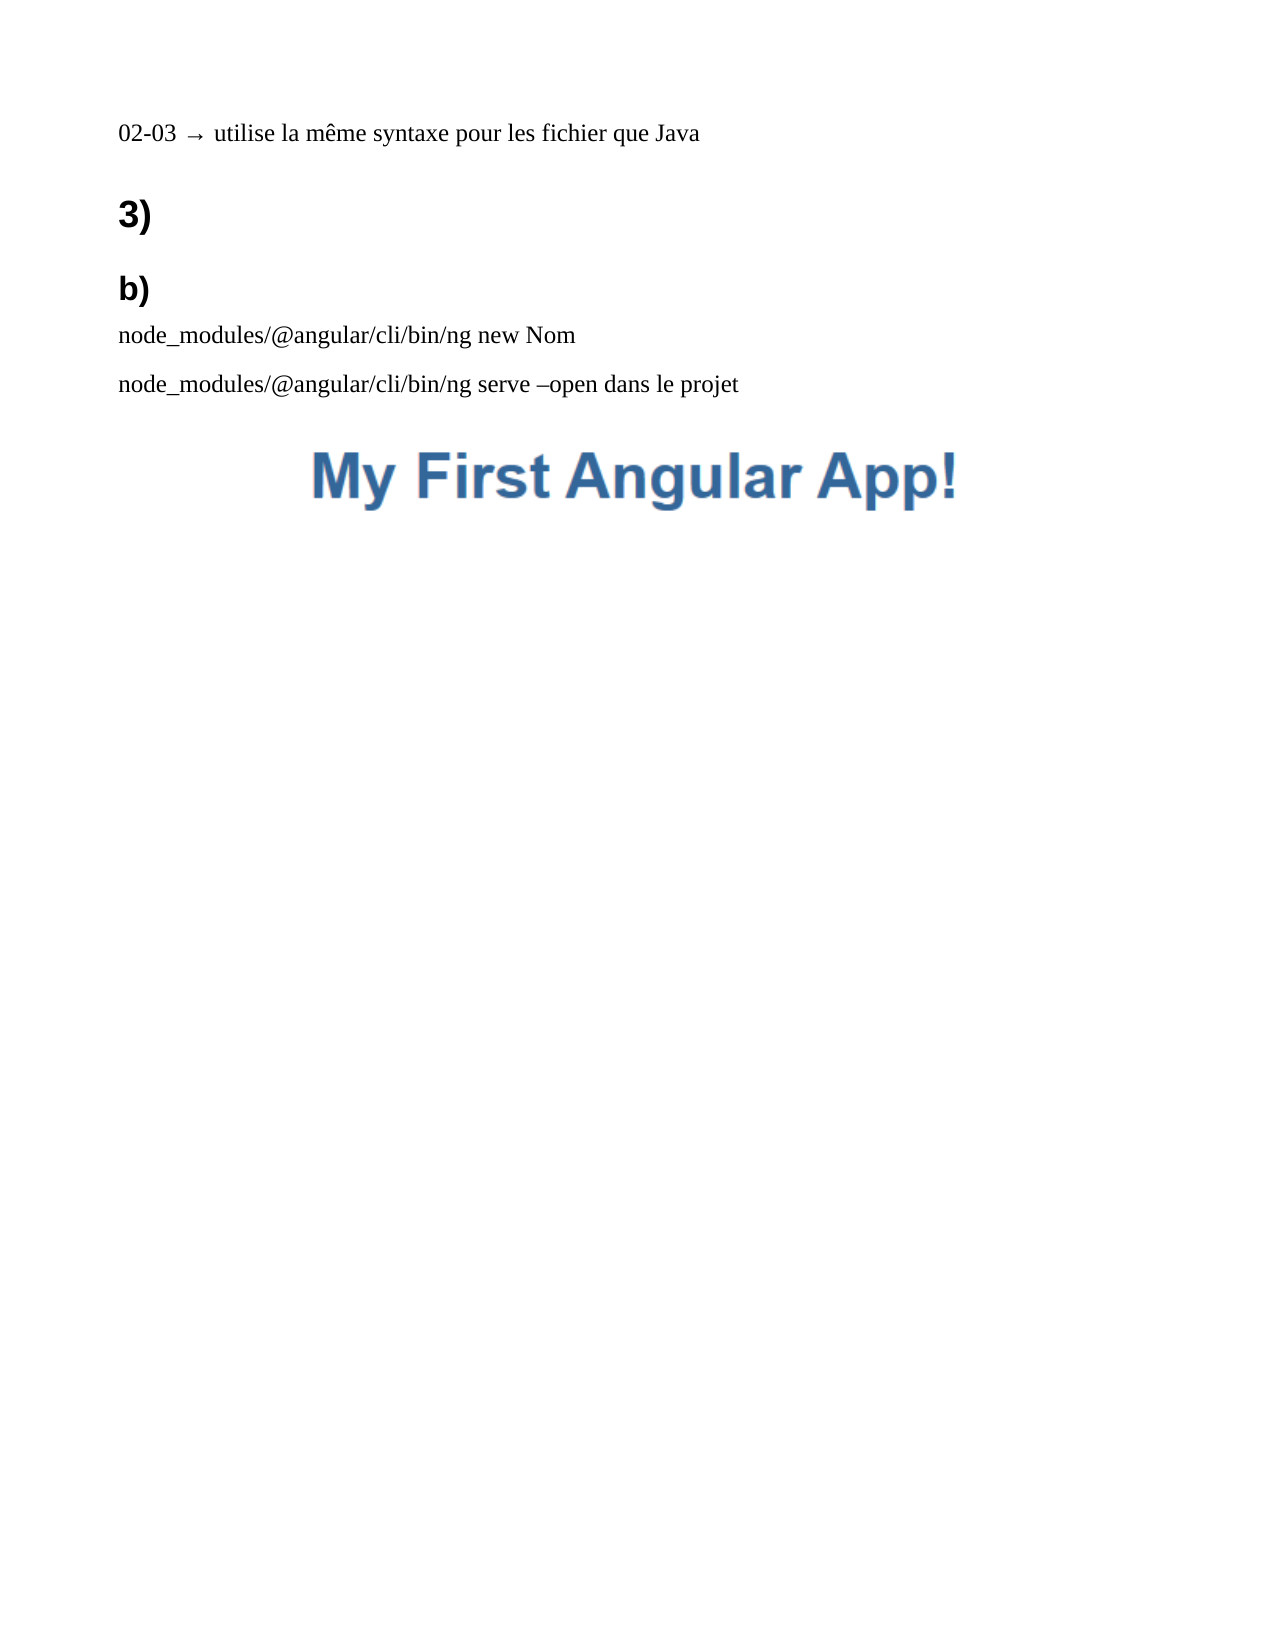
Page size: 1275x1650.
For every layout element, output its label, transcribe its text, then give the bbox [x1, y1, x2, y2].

text node_modules/@angular/cli/bin/ng new Nom [118, 320, 1157, 349]
text 02-03 → utilise la même syntaxe pour les fichier que Java [118, 118, 1157, 147]
subtitle 3) [118, 192, 1157, 236]
subtitle b) [118, 269, 1157, 308]
text node_modules/@angular/cli/bin/ng serve –open dans le projet [118, 369, 1157, 398]
picture [307, 418, 968, 544]
